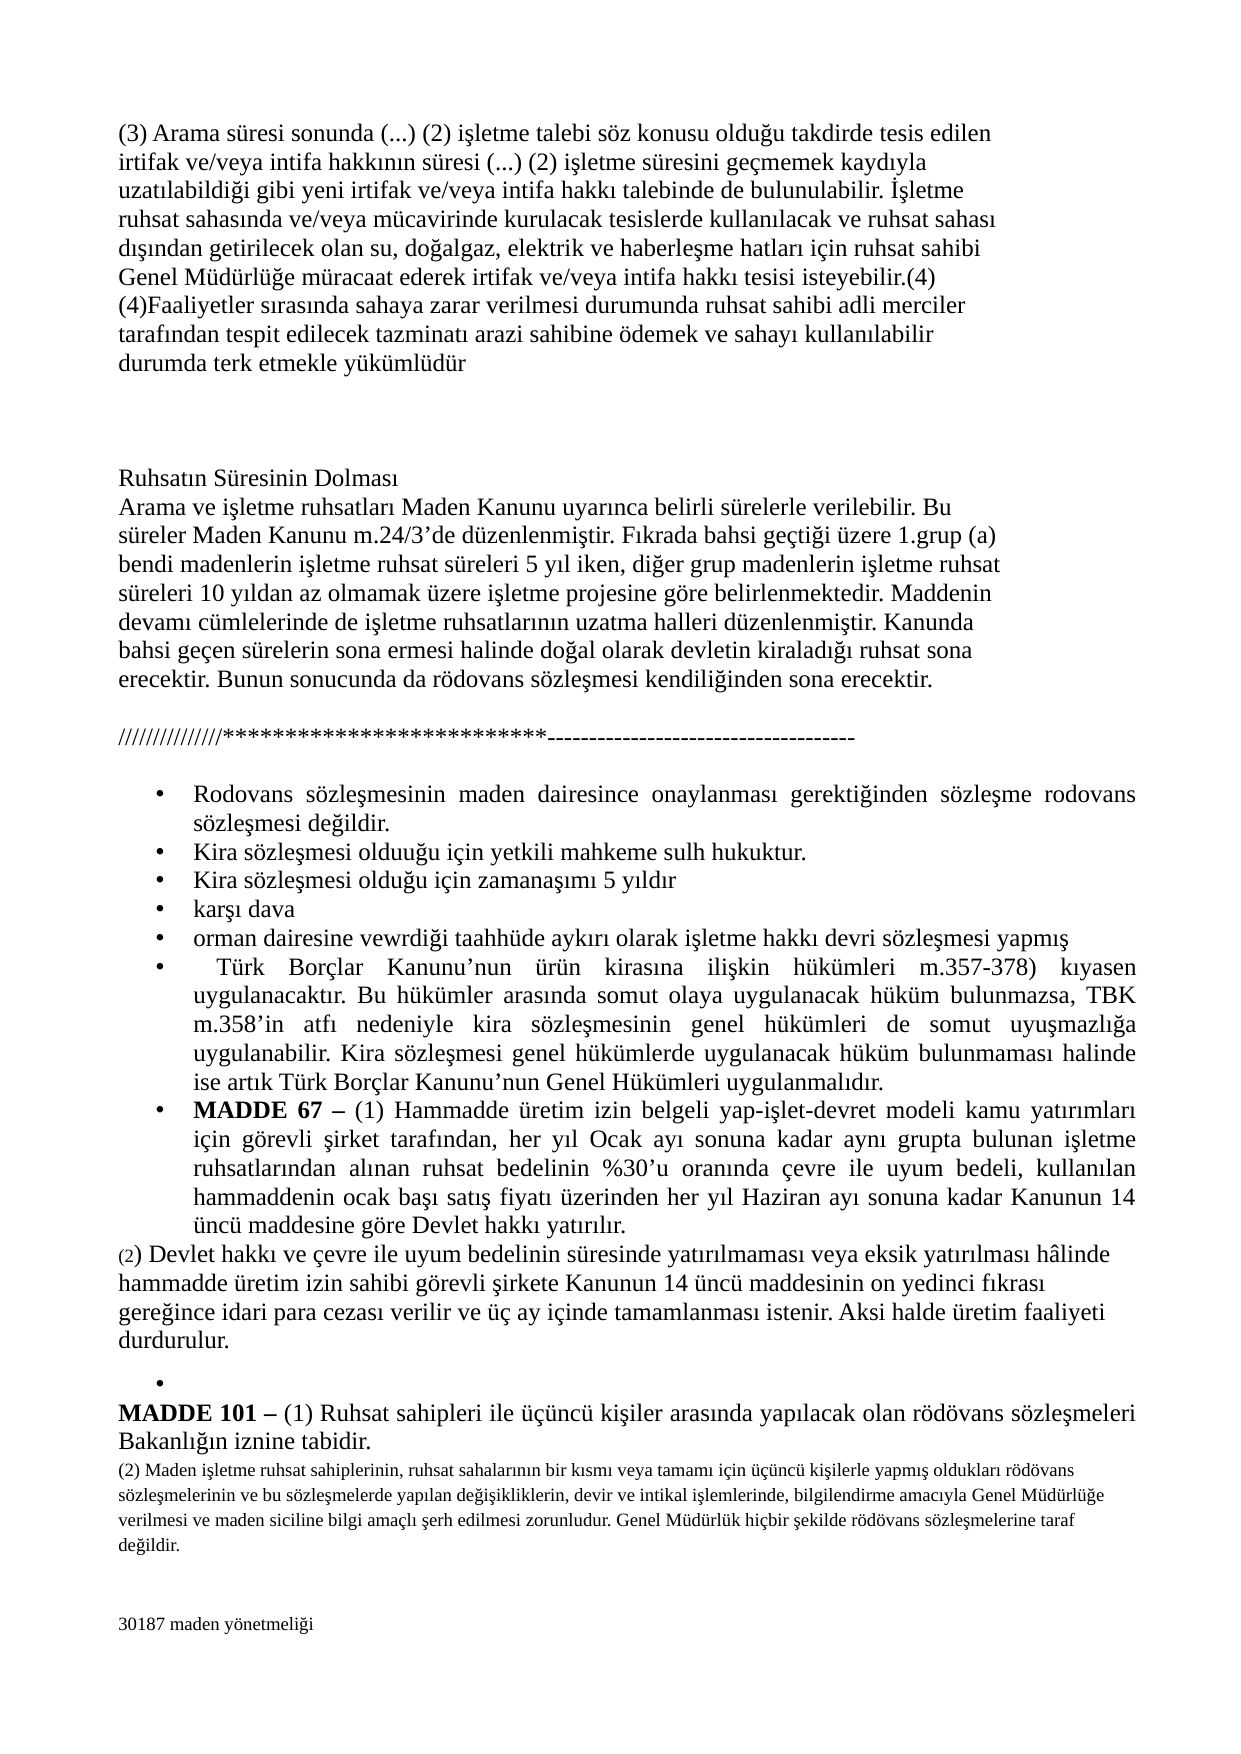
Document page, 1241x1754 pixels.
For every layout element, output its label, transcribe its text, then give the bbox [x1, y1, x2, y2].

text (2) Devlet hakkı ve çevre ile uyum bedelinin süresinde yatırılmaması veya eksik yatırılması hâlinde hammadde üretim izin sahibi görevli şirkete Kanunun 14 üncü maddesinin on yedinci fıkrası gereğince idari para cezası verilir ve üç ay içinde tamamlanması istenir. Aksi halde üretim faaliyeti durdurulur. [118, 1239, 1137, 1354]
text ///////////////**************************------------------------------------- [118, 722, 1137, 751]
text ruhsat sahasında ve/veya mücavirinde kurulacak tesislerde kullanılacak ve ruhsat sahası [118, 204, 1137, 233]
text devamı cümlelerinde de işletme ruhsatlarının uzatma halleri düzenlenmiştir. Kanunda [118, 607, 1137, 636]
text Arama ve işletme ruhsatları Maden Kanunu uyarınca belirli sürelerle verilebilir. Bu [118, 492, 1137, 521]
text uzatılabildiği gibi yeni irtifak ve/veya intifa hakkı talebinde de bulunulabilir. İşletme [118, 176, 1137, 204]
text dışından getirilecek olan su, doğalgaz, elektrik ve haberleşme hatları için ruhsat sahibi [118, 233, 1137, 262]
list MADDE 67 – (1) Hammadde üretim izin belgeli yap-işlet-devret modeli kamu yatırımları için görevli şirket tarafından, her yıl Ocak ayı sonuna kadar aynı grupta bulunan işletme ruhsatlarından alınan ruhsat bedelinin %30’u oranında çevre ile uyum bedeli, kullanılan hammaddenin ocak başı satış fiyatı üzerinden her yıl Haziran ayı sonuna kadar Kanunun 14 üncü maddesine göre Devlet hakkı yatırılır. [156, 1096, 1137, 1239]
list Türk Borçlar Kanunu’nun ürün kirasına ilişkin hükümleri m.357-378) kıyasen uygulanacaktır. Bu hükümler arasında somut olaya uygulanacak hüküm bulunmazsa, TBK m.358’in atfı nedeniyle kira sözleşmesinin genel hükümleri de somut uyuşmazlığa uygulanabilir. Kira sözleşmesi genel hükümlerde uygulanacak hüküm bulunmaması halinde ise artık Türk Borçlar Kanunu’nun Genel Hükümleri uygulanmalıdır. [156, 952, 1137, 1096]
text MADDE 101 – (1) Ruhsat sahipleri ile üçüncü kişiler arasında yapılacak olan rödövans sözleşmeleri Bakanlığın iznine tabidir. [118, 1398, 1137, 1455]
text Ruhsatın Süresinin Dolması [118, 463, 1137, 492]
text durumda terk etmekle yükümlüdür [118, 348, 1137, 377]
text bahsi geçen sürelerin sona ermesi halinde doğal olarak devletin kiraladığı ruhsat sona [118, 636, 1137, 664]
text bendi madenlerin işletme ruhsat süreleri 5 yıl iken, diğer grup madenlerin işletme ruhsat [118, 549, 1137, 578]
text erecektir. Bunun sonucunda da rödovans sözleşmesi kendiliğinden sona erecektir. [118, 664, 1137, 693]
text Genel Müdürlüğe müracaat ederek irtifak ve/veya intifa hakkı tesisi isteyebilir.(4) [118, 262, 1137, 291]
text irtifak ve/veya intifa hakkının süresi (...) (2) işletme süresini geçmemek kaydıyla [118, 147, 1137, 176]
list Kira sözleşmesi olduuğu için yetkili mahkeme sulh hukuktur. [156, 837, 1137, 866]
text 30187 maden yönetmeliği [118, 1609, 1137, 1634]
list Kira sözleşmesi olduğu için zamanaşımı 5 yıldır [156, 866, 1137, 894]
text tarafından tespit edilecek tazminatı arazi sahibine ödemek ve sahayı kullanılabilir [118, 319, 1137, 348]
list karşı dava [156, 894, 1137, 923]
text süreleri 10 yıldan az olmamak üzere işletme projesine göre belirlenmektedir. Maddenin [118, 578, 1137, 607]
text (4)Faaliyetler sırasında sahaya zarar verilmesi durumunda ruhsat sahibi adli merciler [118, 291, 1137, 319]
text (3) Arama süresi sonunda (...) (2) işletme talebi söz konusu olduğu takdirde tesis edilen [118, 118, 1137, 147]
list Rodovans sözleşmesinin maden dairesince onaylanması gerektiğinden sözleşme rodovans sözleşmesi değildir. [156, 779, 1137, 837]
text (2) Maden işletme ruhsat sahiplerinin, ruhsat sahalarının bir kısmı veya tamamı için üçüncü kişilerle yapmış oldukları rödövans sözleşmelerinin ve bu sözleşmelerde yapılan değişikliklerin, devir ve intikal işlemlerinde, bilgilendirme amacıyla Genel Müdürlüğe verilmesi ve maden siciline bilgi amaçlı şerh edilmesi zorunludur. Genel Müdürlük hiçbir şekilde rödövans sözleşmelerine taraf değildir. [118, 1455, 1137, 1555]
text süreler Maden Kanunu m.24/3’de düzenlenmiştir. Fıkrada bahsi geçtiği üzere 1.grup (a) [118, 521, 1137, 549]
list orman dairesine vewrdiği taahhüde aykırı olarak işletme hakkı devri sözleşmesi yapmış [156, 923, 1137, 952]
